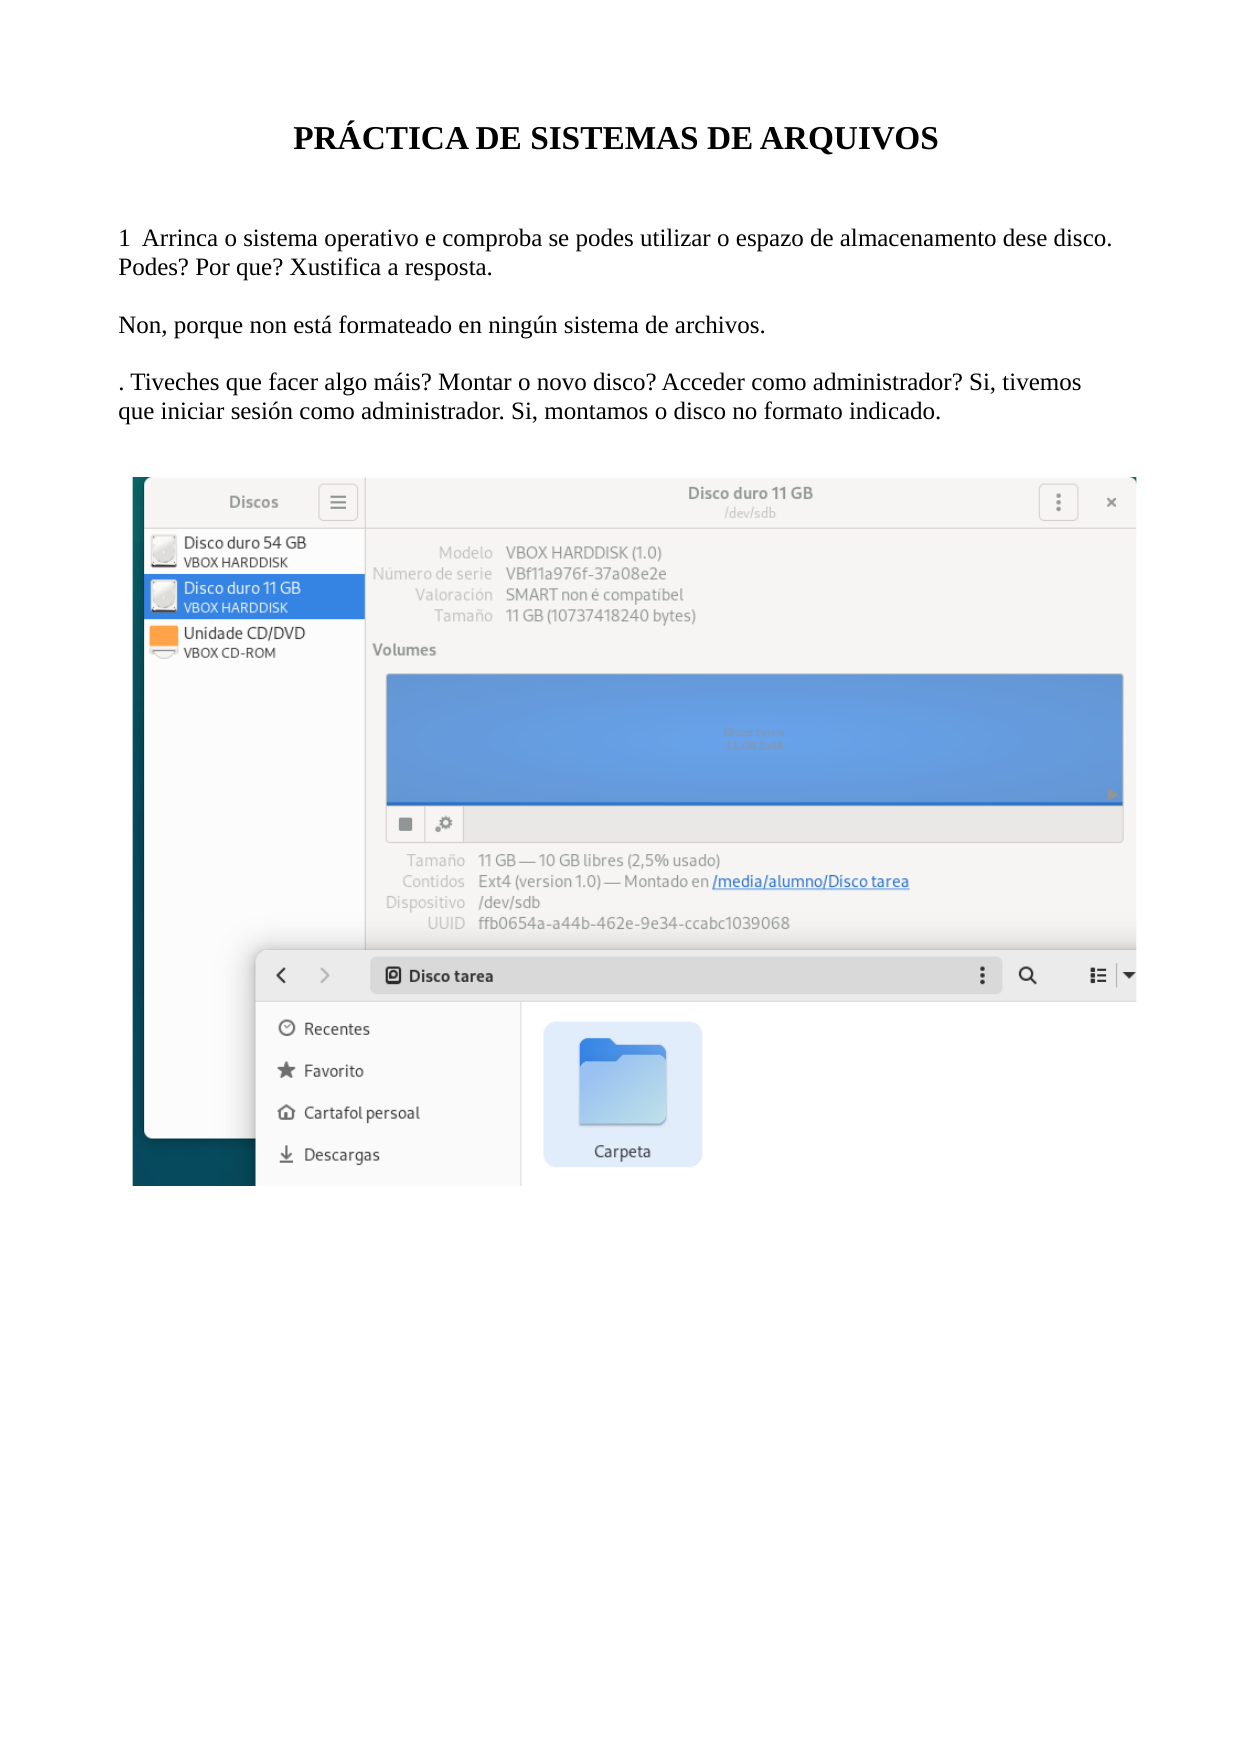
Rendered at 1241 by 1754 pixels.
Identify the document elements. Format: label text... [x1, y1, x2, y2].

picture [132, 477, 1137, 1186]
text Non, porque non está formateado en ningún sistema de archivos. [118, 310, 1122, 338]
text . Tiveches que facer algo máis? Montar o novo disco? Acceder como administrador? Si, tivemos que iniciar sesión como administrador. Si, montamos o disco no formato indicado. [118, 367, 1122, 425]
text PRÁCTICA DE SISTEMAS DE ARQUIVOS [118, 118, 1122, 156]
text 1 Arrinca o sistema operativo e comproba se podes utilizar o espazo de almacenamento dese disco. Podes? Por que? Xustifica a resposta. [118, 223, 1122, 281]
